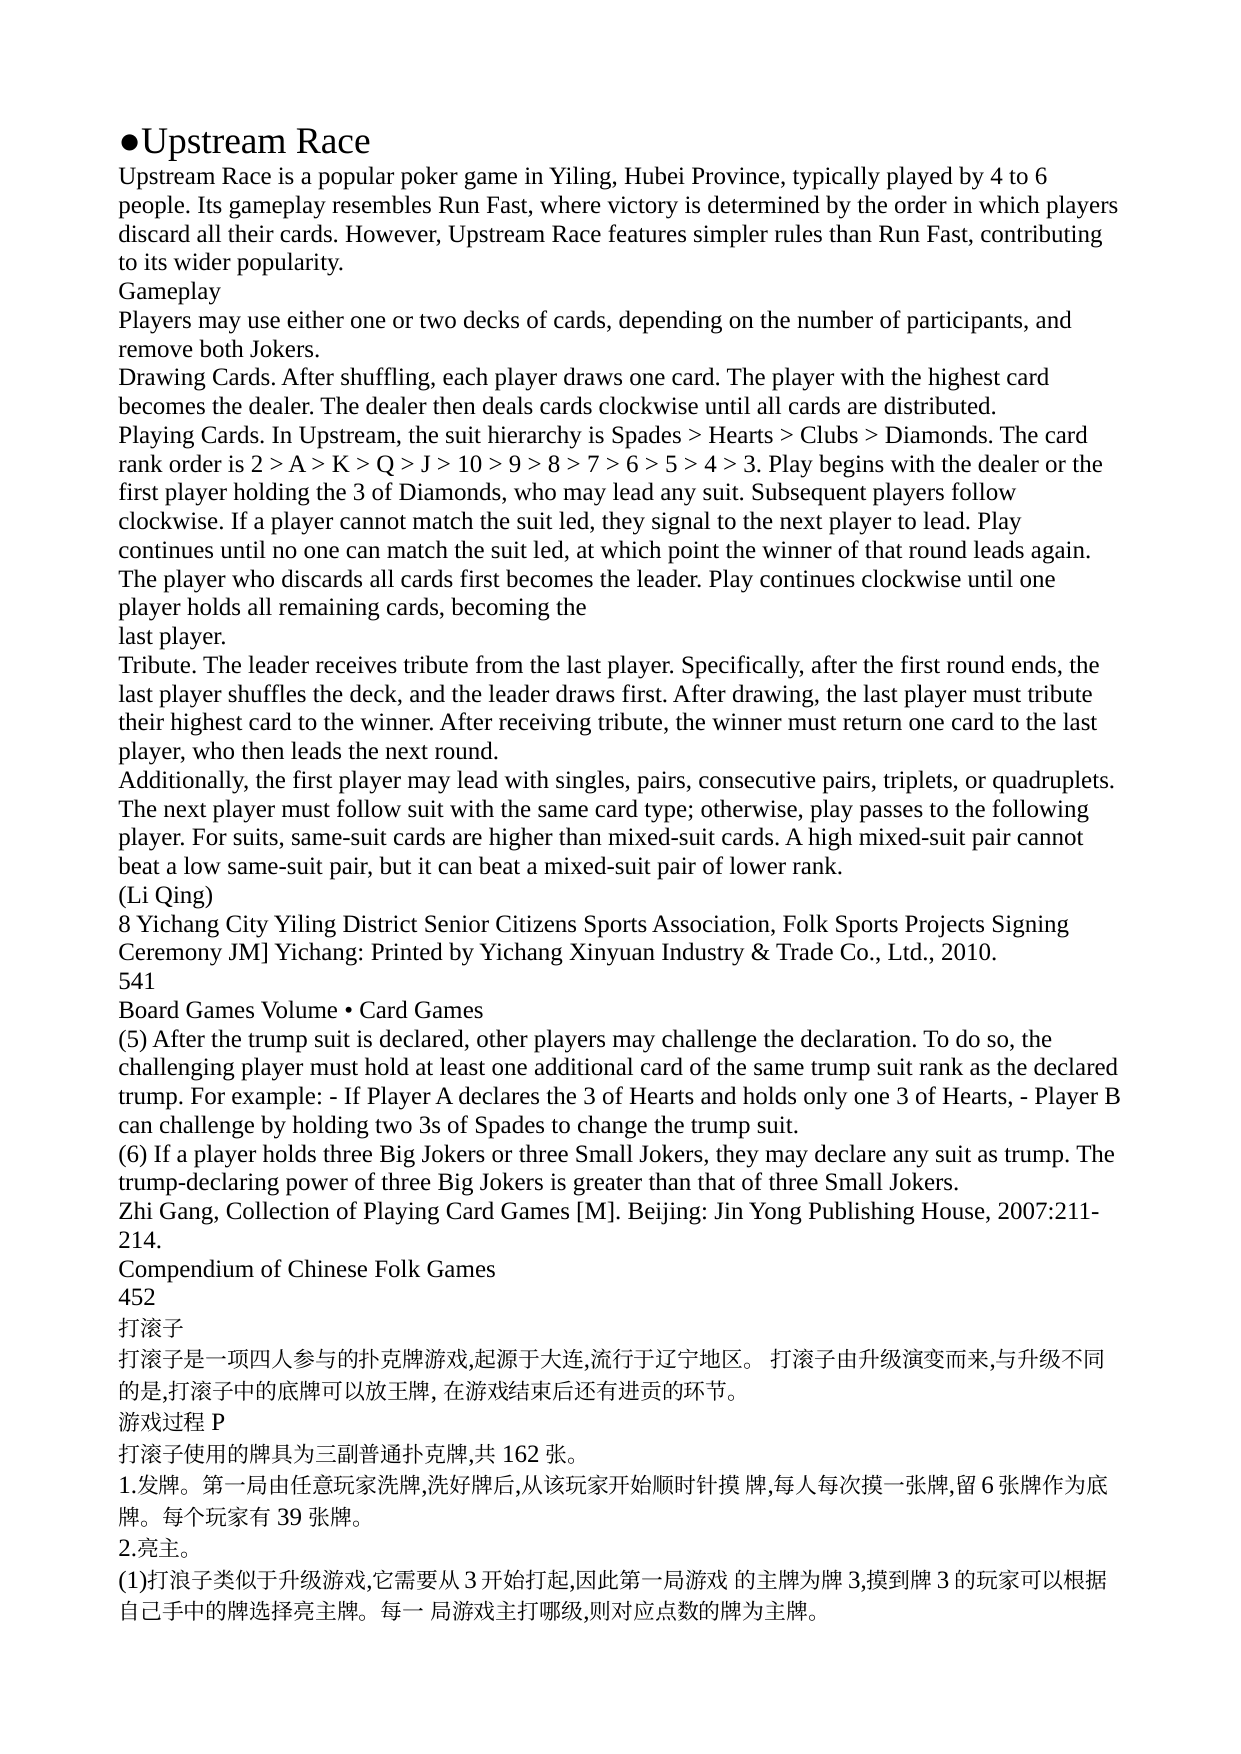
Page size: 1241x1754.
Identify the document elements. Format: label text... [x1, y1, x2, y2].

text 452 [118, 1282, 1122, 1311]
text Additionally, the first player may lead with singles, pairs, consecutive pairs, triplets, or quadruplets. The next player must follow suit with the same card type; otherwise, play passes to the following player. For suits, same-suit cards are higher than mixed-suit cards. A high mixed-suit pair cannot beat a low same-suit pair, but it can beat a mixed-suit pair of lower rank. [118, 765, 1122, 880]
text 2.亮主。 [118, 1531, 1122, 1563]
text 打滚子是一项四人参与的扑克牌游戏,起源于大连,流行于辽宁地区。 打滚子由升级演变而来,与升级不同的是,打滚子中的底牌可以放王牌, 在游戏结束后还有进贡的环节。 [118, 1343, 1122, 1406]
text Zhi Gang, Collection of Playing Card Games [M]. Beijing: Jin Yong Publishing House, 2007:211-214. [118, 1196, 1122, 1254]
text Tribute. The leader receives tribute from the last player. Specifically, after the first round ends, the last player shuffles the deck, and the leader draws first. After drawing, the last player must tribute their highest card to the winner. After receiving tribute, the winner must return one card to the last player, who then leads the next round. [118, 650, 1122, 765]
text 打滚子使用的牌具为三副普通扑克牌,共 162 张。 [118, 1437, 1122, 1468]
text Upstream Race is a popular poker game in Yiling, Hubei Province, typically played by 4 to 6 people. Its gameplay resembles Run Fast, where victory is determined by the order in which players discard all their cards. However, Upstream Race features simpler rules than Run Fast, contributing to its wider popularity. [118, 161, 1122, 276]
text (6) If a player holds three Big Jokers or three Small Jokers, they may declare any suit as trump. The trump-declaring power of three Big Jokers is greater than that of three Small Jokers. [118, 1139, 1122, 1196]
text Compendium of Chinese Folk Games [118, 1254, 1122, 1282]
text (1)打浪子类似于升级游戏,它需要从3开始打起,因此第一局游戏 的主牌为牌3,摸到牌3的玩家可以根据自己手中的牌选择亮主牌。每一 局游戏主打哪级,则对应点数的牌为主牌。 [118, 1563, 1122, 1626]
text last player. [118, 621, 1122, 650]
text 8 Yichang City Yiling District Senior Citizens Sports Association, Folk Sports Projects Signing Ceremony JM] Yichang: Printed by Yichang Xinyuan Industry & Trade Co., Ltd., 2010. [118, 909, 1122, 966]
text Drawing Cards. After shuffling, each player draws one card. The player with the highest card becomes the dealer. The dealer then deals cards clockwise until all cards are distributed. [118, 362, 1122, 420]
text (Li Qing) [118, 880, 1122, 909]
text Gameplay [118, 276, 1122, 305]
text 541 [118, 966, 1122, 995]
text Playing Cards. In Upstream, the suit hierarchy is Spades > Hearts > Clubs > Diamonds. The card rank order is 2 > A > K > Q > J > 10 > 9 > 8 > 7 > 6 > 5 > 4 > 3. Play begins with the dealer or the first player holding the 3 of Diamonds, who may lead any suit. Subsequent players follow clockwise. If a player cannot match the suit led, they signal to the next player to lead. Play continues until no one can match the suit led, at which point the winner of that round leads again. The player who discards all cards first becomes the leader. Play continues clockwise until one player holds all remaining cards, becoming the [118, 420, 1122, 621]
text 1.发牌。第一局由任意玩家洗牌,洗好牌后,从该玩家开始顺时针摸 牌,每人每次摸一张牌,留6张牌作为底牌。每个玩家有 39 张牌。 [118, 1468, 1122, 1531]
text 游戏过程 P [118, 1406, 1122, 1437]
text 打滚子 [118, 1311, 1122, 1343]
text Players may use either one or two decks of cards, depending on the number of participants, and remove both Jokers. [118, 305, 1122, 362]
text (5) After the trump suit is declared, other players may challenge the declaration. To do so, the challenging player must hold at least one additional card of the same trump suit rank as the declared trump. For example: - If Player A declares the 3 of Hearts and holds only one 3 of Hearts, - Player B can challenge by holding two 3s of Spades to change the trump suit. [118, 1024, 1122, 1139]
text Board Games Volume • Card Games [118, 995, 1122, 1024]
text ●Upstream Race [118, 118, 1122, 161]
